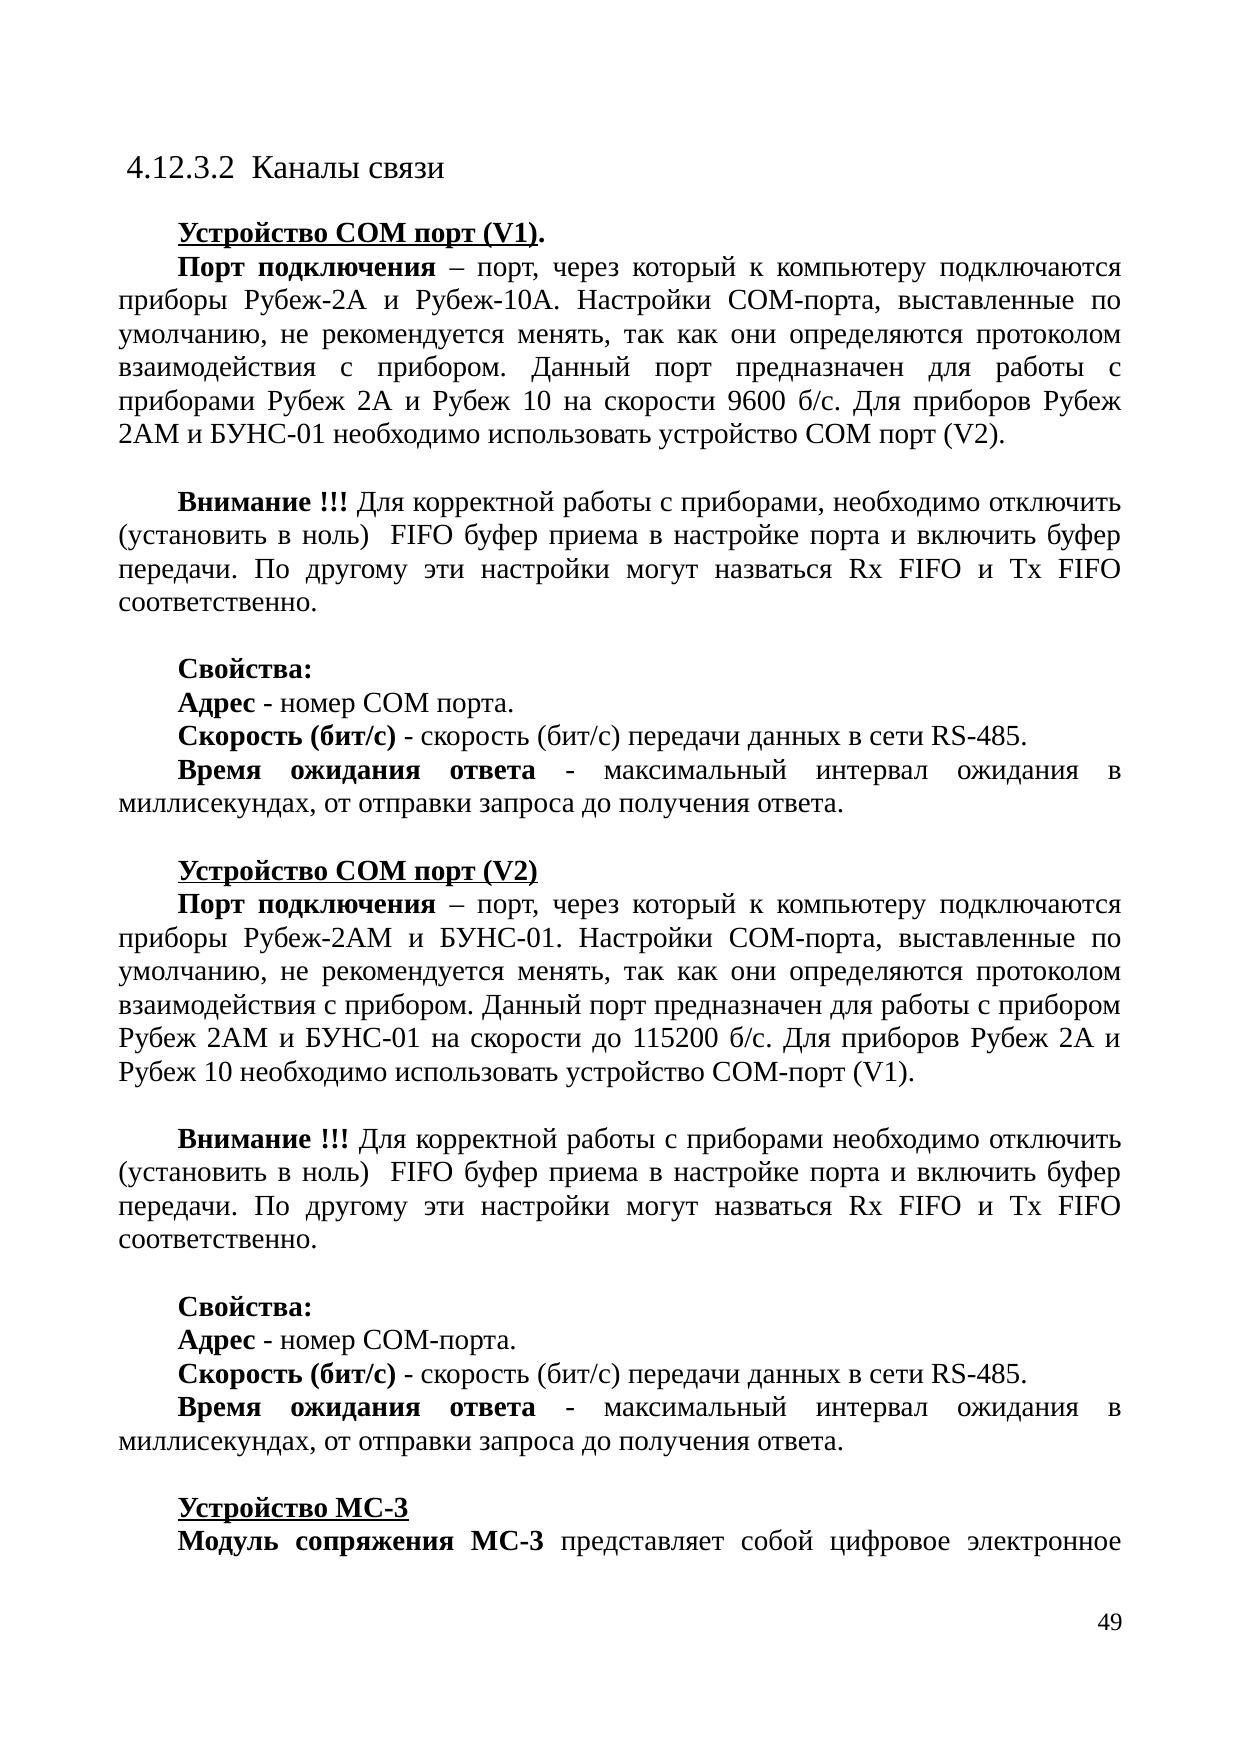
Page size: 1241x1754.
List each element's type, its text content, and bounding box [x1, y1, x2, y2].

text Устройство МС-3 [118, 1456, 1122, 1523]
text Свойства: [118, 1289, 1122, 1322]
text Устройство COM порт (V2) [118, 819, 1122, 886]
text Устройство COM порт (V1). [118, 215, 1122, 249]
subtitle Каналы связи [118, 148, 1122, 186]
text Адрес - номер COM-порта. [118, 1322, 1122, 1356]
text Порт подключения – порт, через который к компьютеру подключаются приборы Рубеж-2А и Рубеж-10А. Настройки COM-порта, выставленные по умолчанию, не рекомендуется менять, так как они определяются протоколом взаимодействия с прибором. Данный порт предназначен для работы с приборами Рубеж 2А и Рубеж 10 на скорости 9600 б/с. Для приборов Рубеж 2АМ и БУНС-01 необходимо использовать устройство COM порт (V2). [118, 249, 1122, 450]
text Свойства: [118, 651, 1122, 685]
text Внимание !!! Для корректной работы с приборами, необходимо отключить (установить в ноль) FIFO буфер приема в настройке порта и включить буфер передачи. По другому эти настройки могут назваться Rx FIFO и Tx FIFO соответственно. [118, 484, 1122, 618]
text Скорость (бит/с) - скорость (бит/с) передачи данных в сети RS-485. [118, 1356, 1122, 1389]
text Время ожидания ответа - максимальный интервал ожидания в миллисекундах, от отправки запроса до получения ответа. [118, 752, 1122, 819]
text Порт подключения – порт, через который к компьютеру подключаются приборы Рубеж-2АМ и БУНС-01. Настройки COM-порта, выставленные по умолчанию, не рекомендуется менять, так как они определяются протоколом взаимодействия с прибором. Данный порт предназначен для работы с прибором Рубеж 2АМ и БУНС-01 на скорости до 115200 б/с. Для приборов Рубеж 2А и Рубеж 10 необходимо использовать устройство COM-порт (V1). [118, 886, 1122, 1087]
text Модуль сопряжения МС-3 представляет собой цифровое электронное [118, 1523, 1122, 1557]
text Внимание !!! Для корректной работы с приборами необходимо отключить (установить в ноль) FIFO буфер приема в настройке порта и включить буфер передачи. По другому эти настройки могут назваться Rx FIFO и Tx FIFO соответственно. [118, 1121, 1122, 1255]
text Адрес - номер COM порта. [118, 685, 1122, 718]
text Скорость (бит/с) - скорость (бит/с) передачи данных в сети RS-485. [118, 718, 1122, 752]
text Время ожидания ответа - максимальный интервал ожидания в миллисекундах, от отправки запроса до получения ответа. [118, 1389, 1122, 1456]
